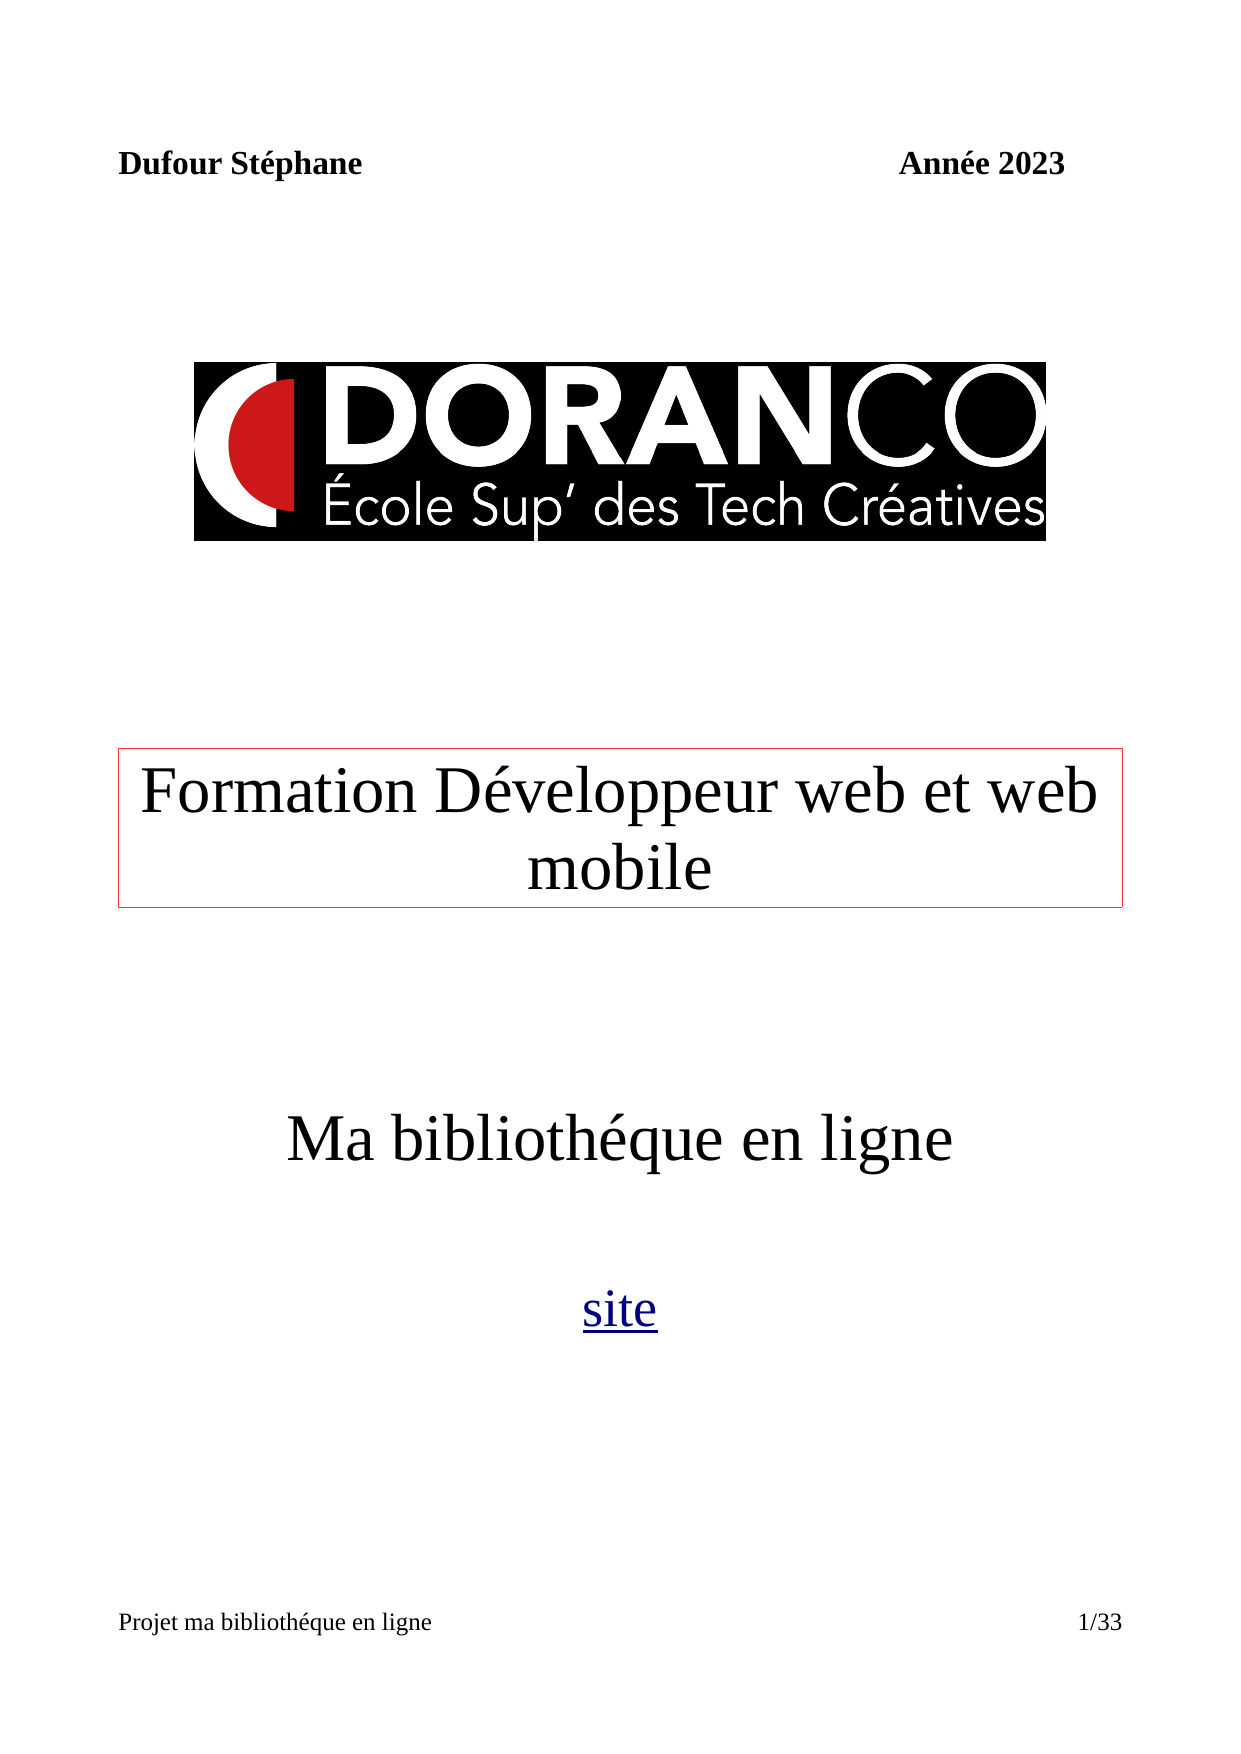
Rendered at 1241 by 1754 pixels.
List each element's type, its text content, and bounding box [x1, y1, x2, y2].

text site [118, 1276, 1122, 1338]
text Formation Développeur web et web mobile [119, 749, 1122, 907]
text Ma bibliothéque en ligne [118, 1098, 1122, 1174]
subtitle Dufour Stéphane Année 2023 [118, 143, 1122, 182]
picture [194, 362, 1047, 542]
